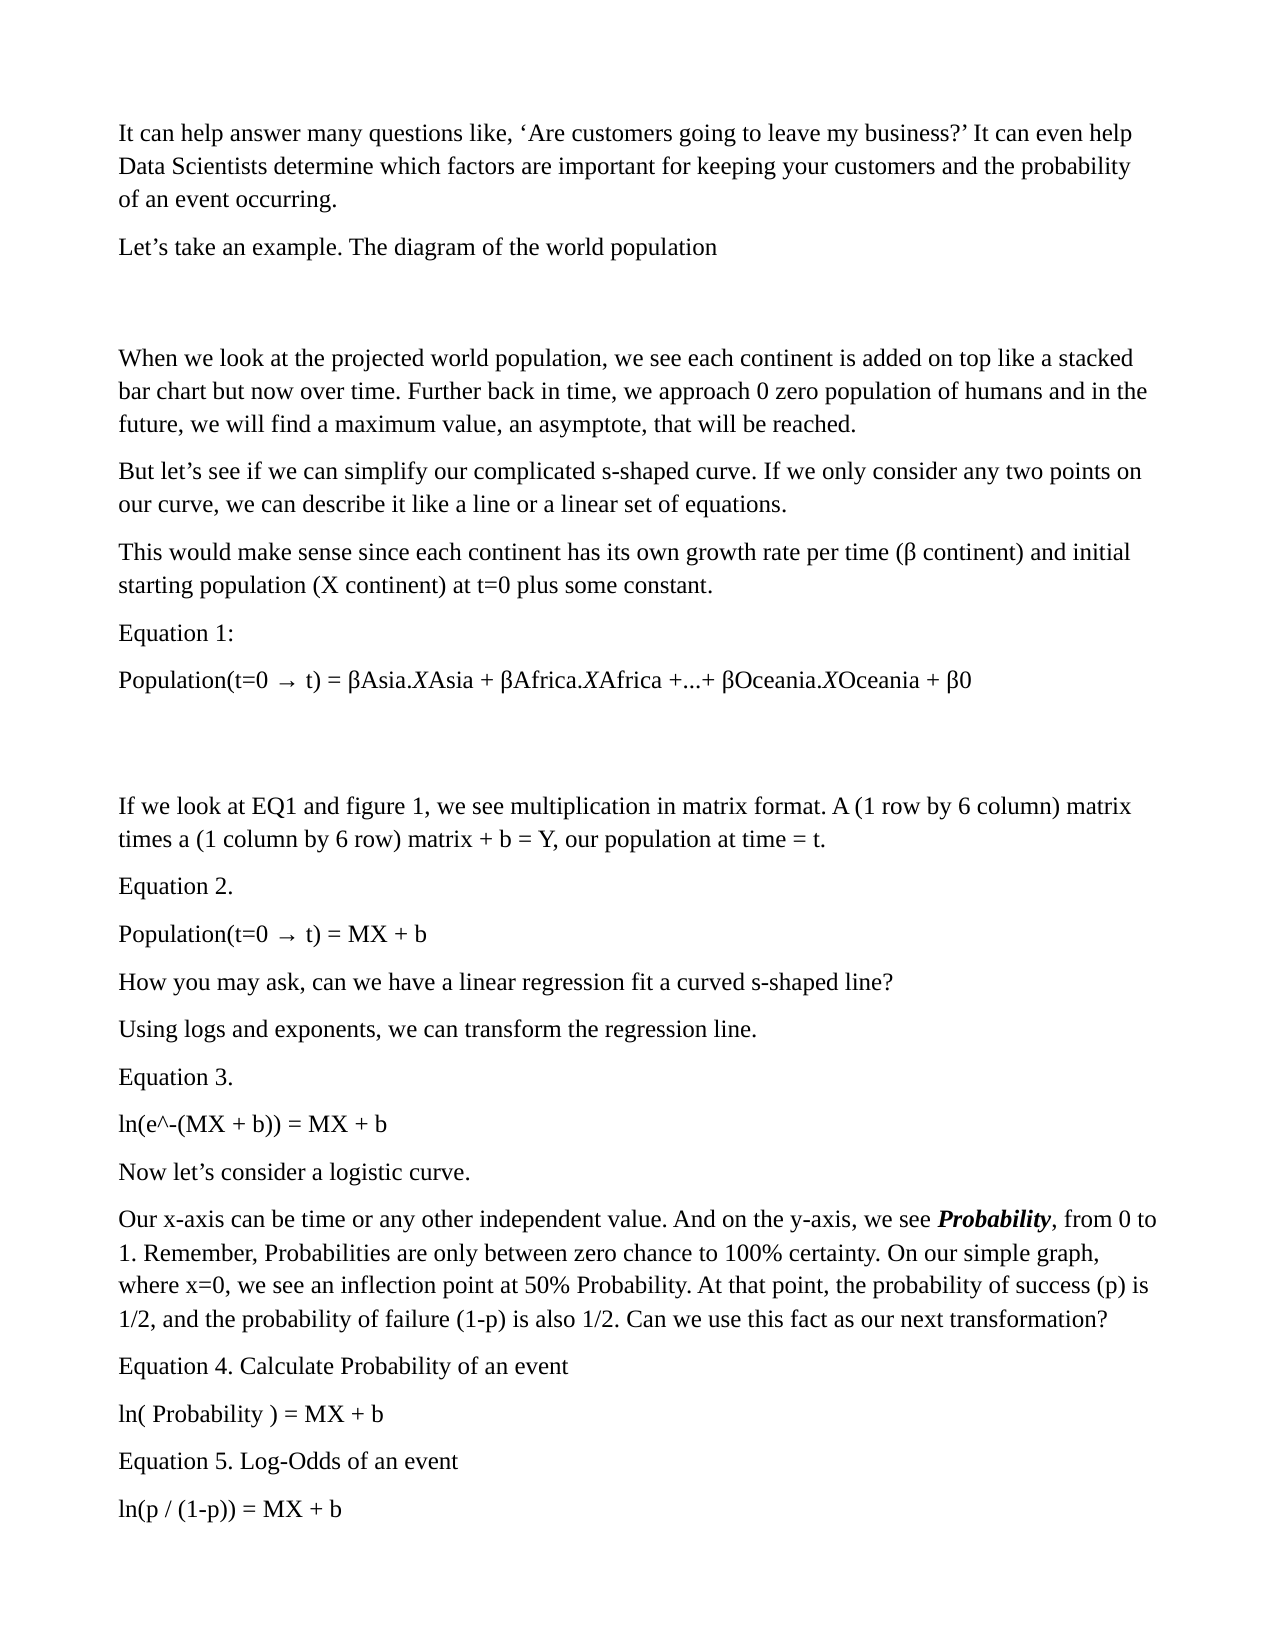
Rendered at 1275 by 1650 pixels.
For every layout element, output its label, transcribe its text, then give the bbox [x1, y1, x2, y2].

text Let’s take an example. The diagram of the world population [118, 232, 1157, 324]
text Now let’s consider a logistic curve. [118, 1157, 1157, 1186]
text Equation 4. Calculate Probability of an event [118, 1351, 1157, 1380]
text Population(t=0 → t) = βAsia.XAsia + βAfrica.XAfrica +...+ βOceania.XOceania + β0 [118, 665, 1157, 694]
text This would make sense since each continent has its own growth rate per time (β continent) and initial starting population (X continent) at t=0 plus some constant. [118, 537, 1157, 599]
text ln(p / (1-p)) = MX + b [118, 1494, 1157, 1523]
text Using logs and exponents, we can transform the regression line. [118, 1014, 1157, 1043]
text If we look at EQ1 and figure 1, we see multiplication in matrix format. A (1 row by 6 column) matrix times a (1 column by 6 row) matrix + b = Y, our population at time = t. [118, 791, 1157, 852]
text Population(t=0 → t) = MX + b [118, 919, 1157, 948]
text How you may ask, can we have a linear regression fit a curved s-shaped line? [118, 967, 1157, 995]
text Our x-axis can be time or any other independent value. And on the y-axis, we see Probability, from 0 to 1. Remember, Probabilities are only between zero chance to 100% certainty. On our simple graph, where x=0, we see an inflection point at 50% Probability. At that point, the probability of success (p) is 1/2, and the probability of failure (1-p) is also 1/2. Can we use this fact as our next transformation? [118, 1204, 1157, 1332]
text It can help answer many questions like, ‘Are customers going to leave my business?’ It can even help Data Scientists determine which factors are important for keeping your customers and the probability of an event occurring. [118, 118, 1157, 213]
text Equation 1: [118, 618, 1157, 646]
text When we look at the projected world population, we see each continent is added on top like a stacked bar chart but now over time. Further back in time, we approach 0 zero population of humans and in the future, we will find a maximum value, an asymptote, that will be reached. [118, 343, 1157, 437]
text Equation 2. [118, 871, 1157, 900]
text But let’s see if we can simplify our complicated s-shaped curve. If we only consider any two points on our curve, we can describe it like a line or a linear set of equations. [118, 456, 1157, 518]
text ln(e^-(MX + b)) = MX + b [118, 1109, 1157, 1138]
text Equation 5. Log-Odds of an event [118, 1446, 1157, 1475]
text Equation 3. [118, 1062, 1157, 1091]
text ln( Probability ) = MX + b [118, 1399, 1157, 1428]
